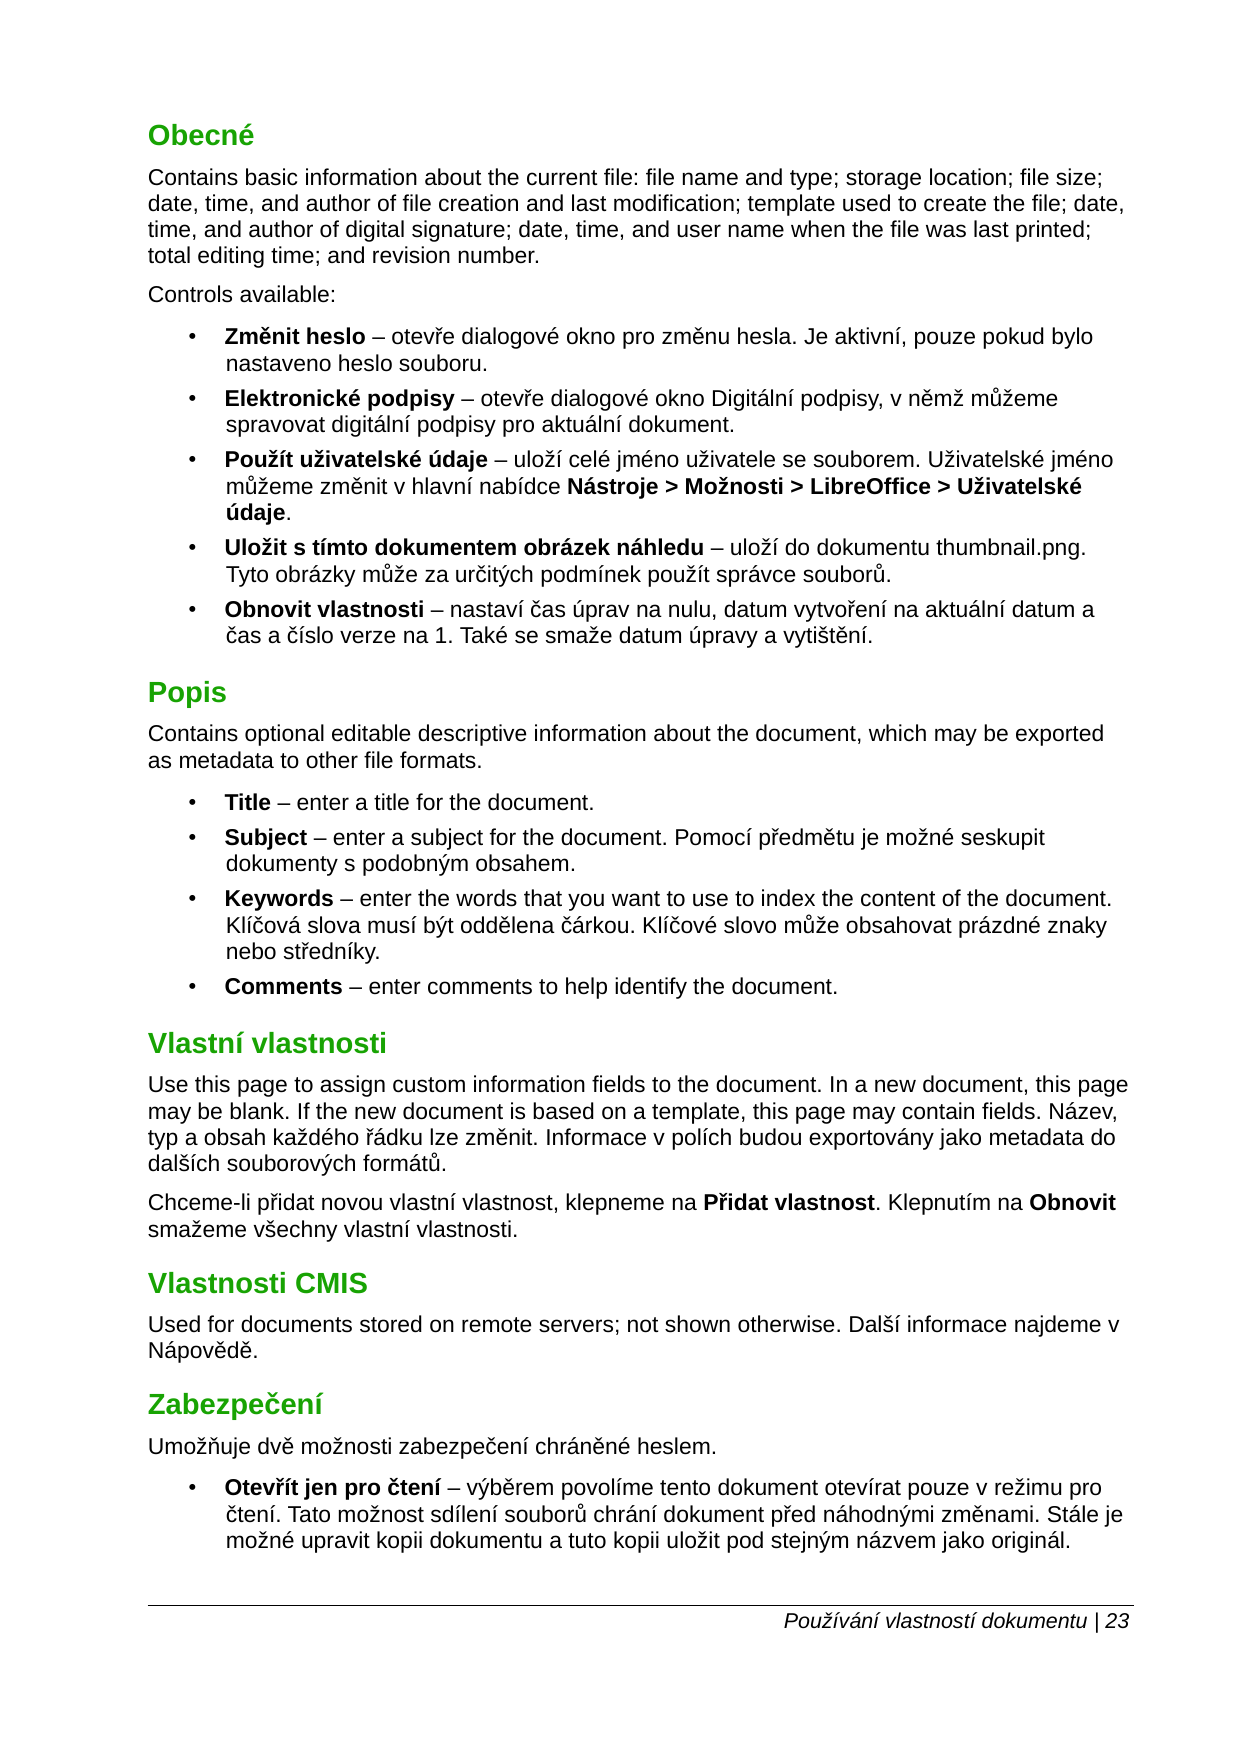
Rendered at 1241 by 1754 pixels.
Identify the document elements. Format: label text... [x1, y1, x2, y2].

list Contains optional editable descriptive information about the document, which may be exported as metadata to other file formats. [148, 720, 1134, 773]
list Subject – enter a subject for the document. Pomocí předmětu je možné seskupit dokumenty s podobným obsahem. [185, 821, 1134, 876]
text Contains basic information about the current file: file name and type; storage location; file size; date, time, and author of file creation and last modification; template used to create the file; date, time, and author of digital signature; date, time, and user name when the file was last printed; total editing time; and revision number. [148, 163, 1134, 269]
subtitle Popis [148, 675, 1134, 708]
text Used for documents stored on remote servers; not shown otherwise. Další informace najdeme v Nápovědě. [148, 1311, 1134, 1364]
list Umožňuje dvě možnosti zabezpečení chráněné heslem. [148, 1433, 1134, 1459]
list Obnovit vlastnosti – nastaví čas úprav na nulu, datum vytvoření na aktuální datum a čas a číslo verze na 1. Také se smaže datum úpravy a vytištění. [185, 593, 1134, 651]
list Comments – enter comments to help identify the document. [185, 970, 1134, 1002]
subtitle Vlastní vlastnosti [148, 1026, 1134, 1059]
list Title – enter a title for the document. [185, 786, 1134, 815]
subtitle Vlastnosti CMIS [148, 1266, 1134, 1299]
text Use this page to assign custom information fields to the document. In a new document, this page may be blank. If the new document is based on a template, this page may contain fields. Název, typ a obsah každého řádku lze změnit. Informace v polích budou exportovány jako metadata do dalších souborových formátů. [148, 1071, 1134, 1177]
list Elektronické podpisy – otevře dialogové okno Digitální podpisy, v němž můžeme spravovat digitální podpisy pro aktuální dokument. [185, 382, 1134, 437]
subtitle Obecné [148, 118, 1134, 152]
subtitle Zabezpečení [148, 1387, 1134, 1421]
list Keywords – enter the words that you want to use to index the content of the document. Klíčová slova musí být oddělena čárkou. Klíčové slovo může obsahovat prázdné znaky nebo středníky. [185, 882, 1134, 964]
list Uložit s tímto dokumentem obrázek náhledu – uloží do dokumentu thumbnail.png. Tyto obrázky může za určitých podmínek použít správce souborů. [185, 531, 1134, 587]
list Controls available: [148, 281, 1134, 308]
text Chceme-li přidat novou vlastní vlastnost, klepneme na Přidat vlastnost. Klepnutím na Obnovit smažeme všechny vlastní vlastnosti. [148, 1189, 1134, 1242]
list Použít uživatelské údaje – uloží celé jméno uživatele se souborem. Uživatelské jméno můžeme změnit v hlavní nabídce Nástroje > Možnosti > LibreOffice > Uživatelské údaje. [185, 443, 1134, 525]
list Otevřít jen pro čtení – výběrem povolíme tento dokument otevírat pouze v režimu pro čtení. Tato možnost sdílení souborů chrání dokument před náhodnými změnami. Stále je možné upravit kopii dokumentu a tuto kopii uložit pod stejným názvem jako originál. [185, 1471, 1134, 1556]
list Změnit heslo – otevře dialogové okno pro změnu hesla. Je aktivní, pouze pokud bylo nastaveno heslo souboru. [185, 320, 1134, 376]
